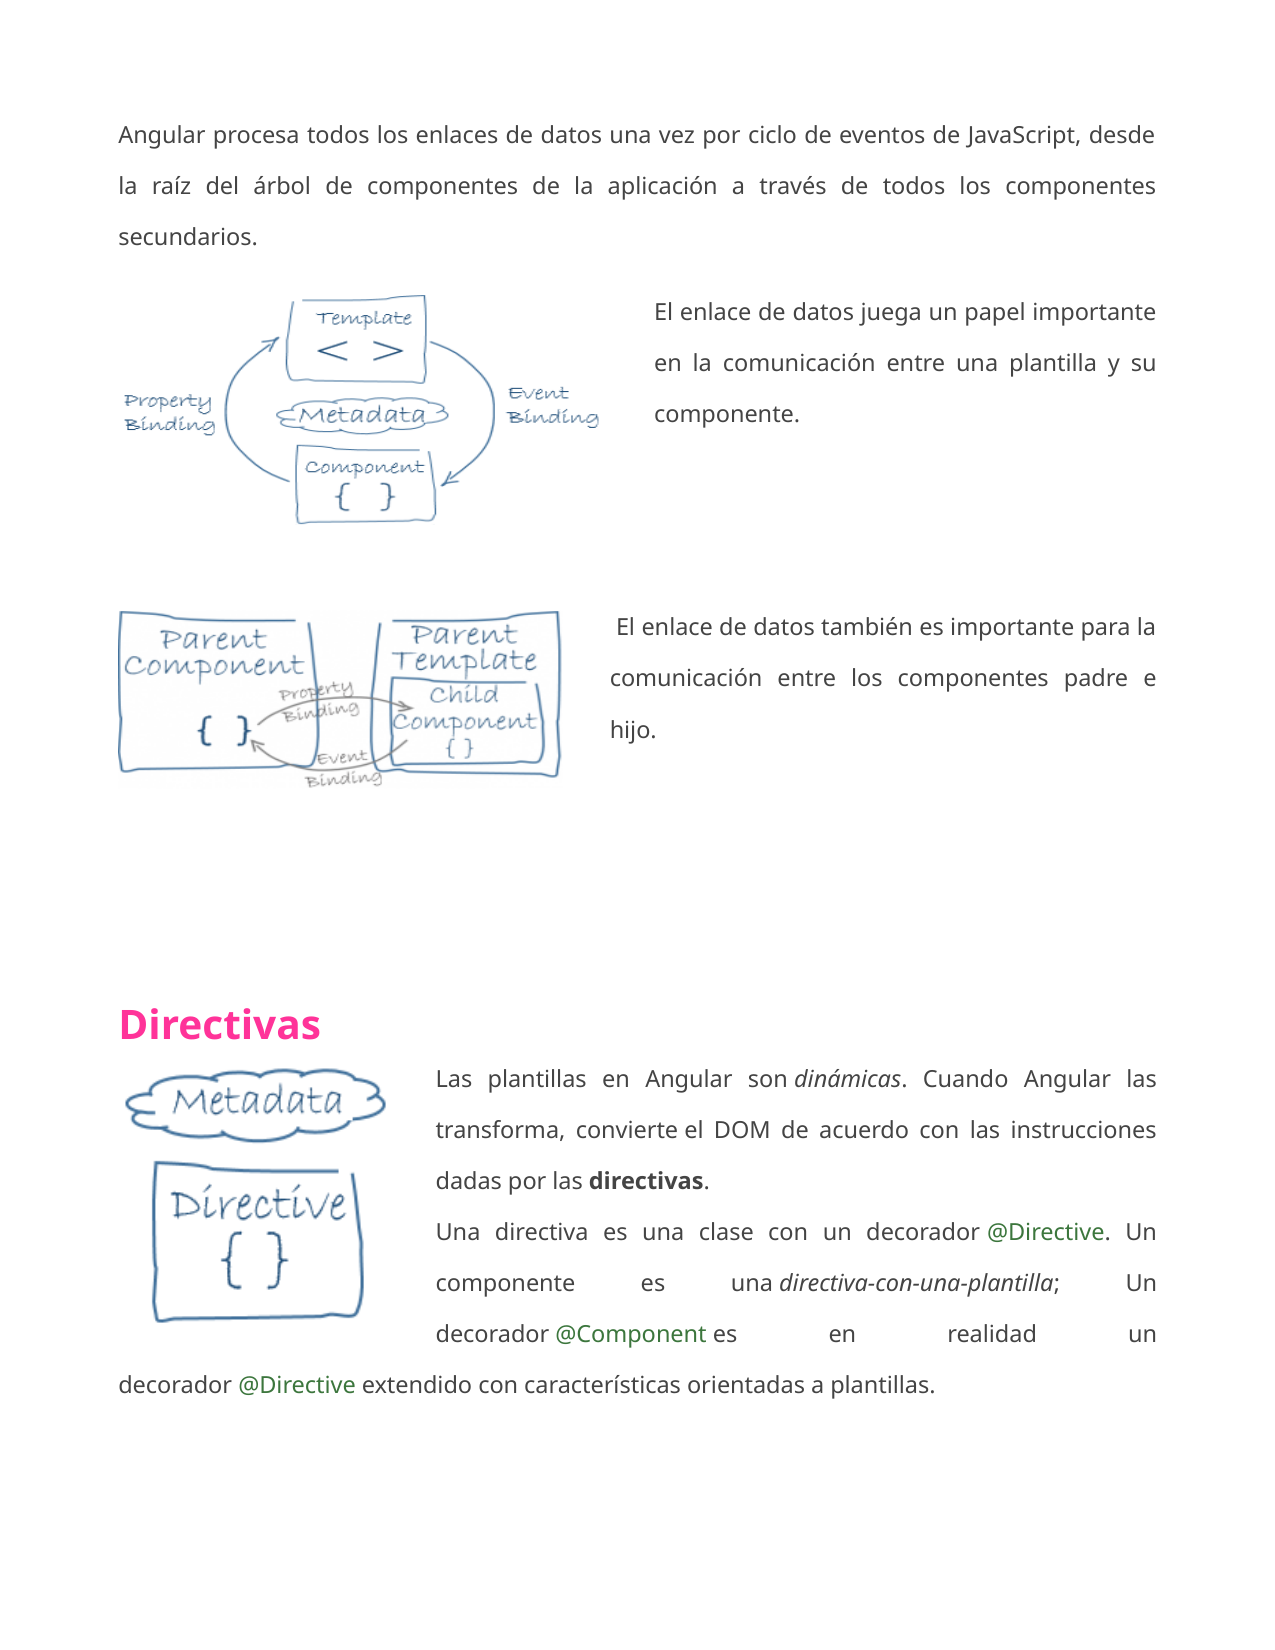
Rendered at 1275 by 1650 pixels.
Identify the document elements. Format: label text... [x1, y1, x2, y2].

subtitle Directivas [118, 996, 1157, 1051]
text Angular procesa todos los enlaces de datos una vez por ciclo de eventos de JavaScript, desde la raíz del árbol de componentes de la aplicación a través de todos los componentes secundarios. [118, 118, 1157, 252]
text Una directiva es una clase con un decorador @Directive. Un componente es una directiva-con-una-plantilla; Un decorador @Component es en realidad un decorador @Directive extendido con características orientadas a plantillas. [118, 1215, 1157, 1401]
text El enlace de datos juega un papel importante en la comunicación entre una plantilla y su componente. [607, 295, 1157, 429]
text El enlace de datos también es importante para la comunicación entre los componentes padre e hijo. [563, 611, 1157, 745]
picture [118, 1062, 389, 1326]
picture [118, 295, 607, 525]
text Las plantillas en Angular son dinámicas. Cuando Angular las transforma, convierte el DOM de acuerdo con las instrucciones dadas por las directivas. [389, 1062, 1157, 1196]
picture [118, 610, 563, 789]
